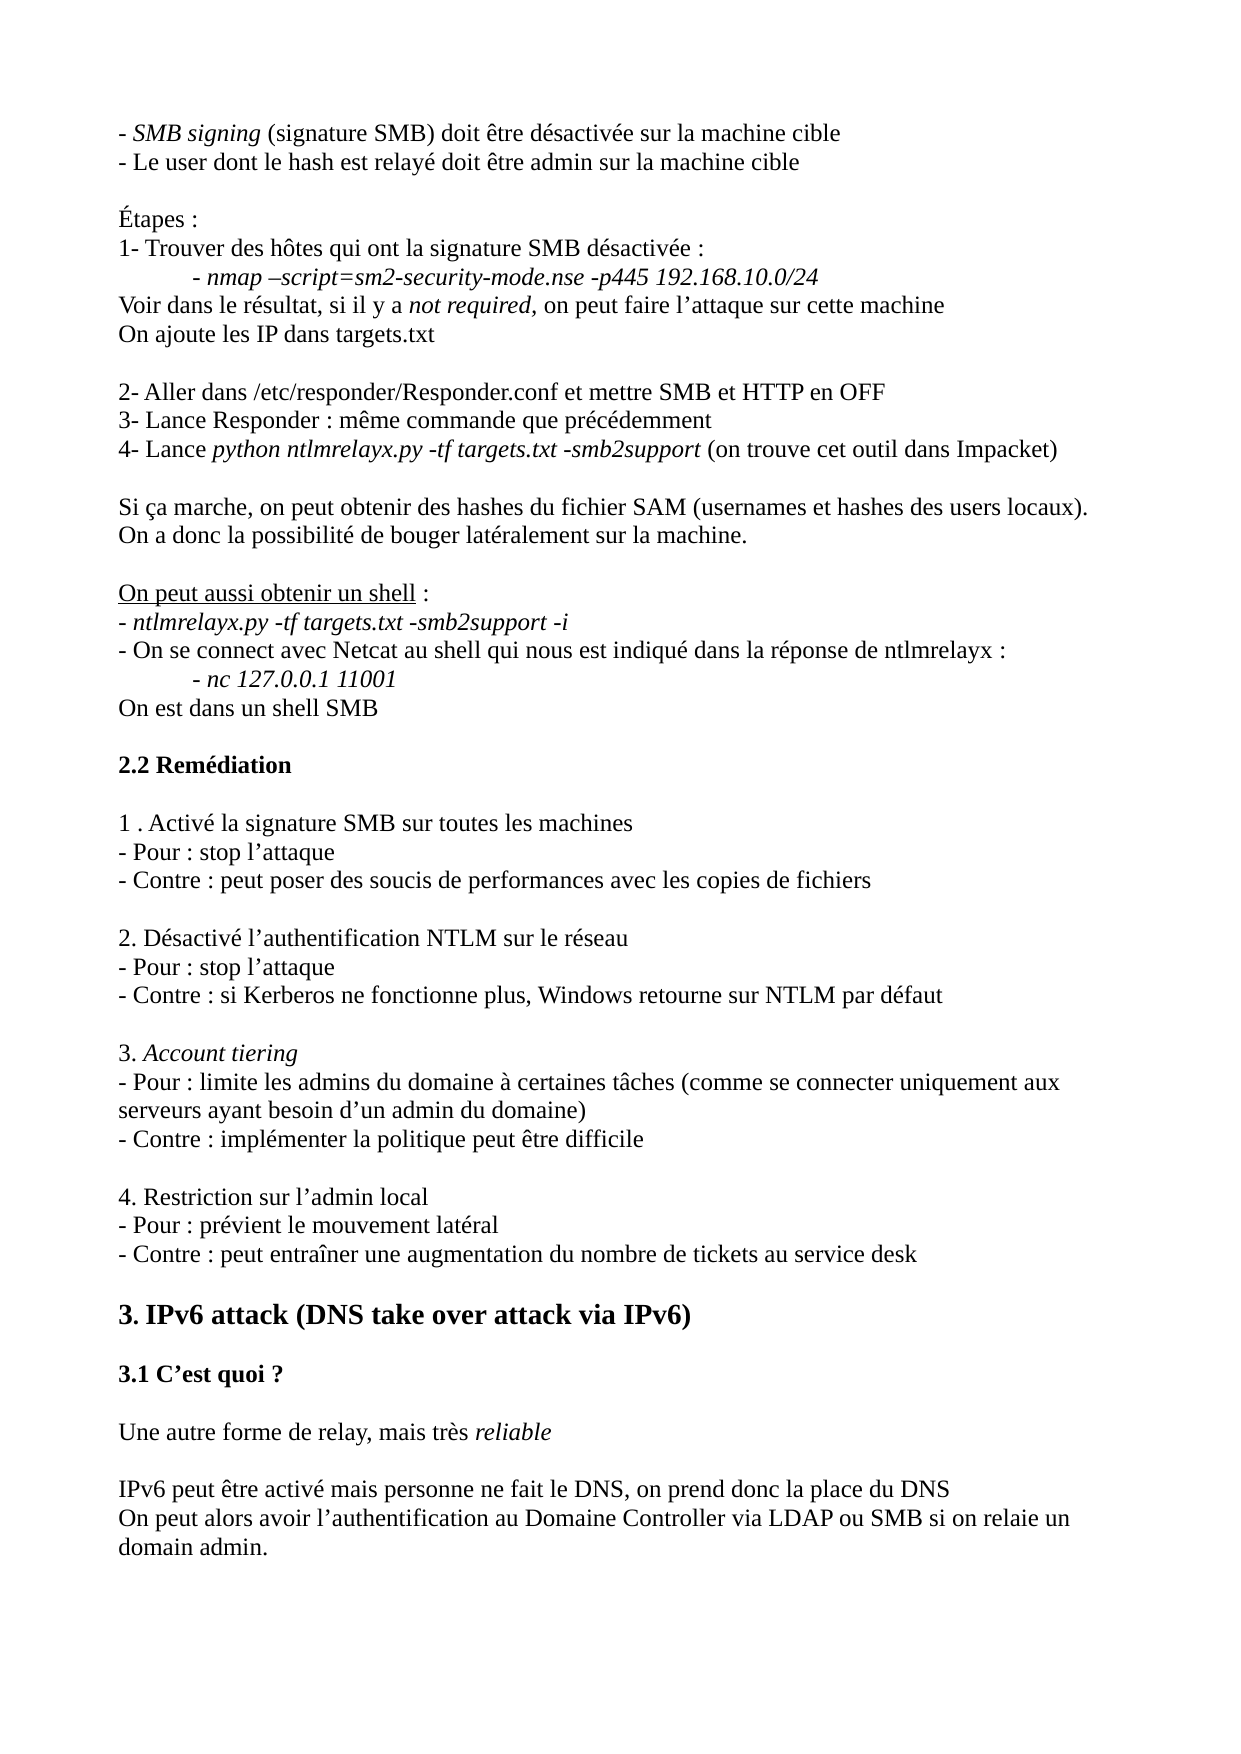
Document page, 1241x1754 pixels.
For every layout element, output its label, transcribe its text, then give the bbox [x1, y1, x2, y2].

text 4- Lance python ntlmrelayx.py -tf targets.txt -smb2support (on trouve cet outil dans Impacket) [118, 434, 1122, 463]
text IPv6 peut être activé mais personne ne fait le DNS, on prend donc la place du DNS [118, 1474, 1122, 1503]
text 2.2 Remédiation [118, 751, 1122, 779]
text Étapes : [118, 204, 1122, 233]
text Voir dans le résultat, si il y a not required, on peut faire l’attaque sur cette machine [118, 291, 1122, 319]
text 4. Restriction sur l’admin local [118, 1182, 1122, 1211]
text - On se connect avec Netcat au shell qui nous est indiqué dans la réponse de ntlmrelayx : [118, 636, 1122, 664]
text - SMB signing (signature SMB) doit être désactivée sur la machine cible [118, 118, 1122, 147]
text - Le user dont le hash est relayé doit être admin sur la machine cible [118, 147, 1122, 176]
text 1- Trouver des hôtes qui ont la signature SMB désactivée : [118, 233, 1122, 262]
text - Pour : prévient le mouvement latéral [118, 1211, 1122, 1239]
text - Contre : peut poser des soucis de performances avec les copies de fichiers [118, 866, 1122, 894]
text - Pour : stop l’attaque [118, 952, 1122, 981]
text On ajoute les IP dans targets.txt [118, 319, 1122, 348]
text - Contre : si Kerberos ne fonctionne plus, Windows retourne sur NTLM par défaut [118, 981, 1122, 1009]
text Une autre forme de relay, mais très reliable [118, 1417, 1122, 1445]
text On peut alors avoir l’authentification au Domaine Controller via LDAP ou SMB si on relaie un domain admin. [118, 1503, 1122, 1560]
text 3.1 C’est quoi ? [118, 1359, 1122, 1388]
text 3. Account tiering [118, 1038, 1122, 1067]
text - Pour : stop l’attaque [118, 837, 1122, 866]
text 3. IPv6 attack (DNS take over attack via IPv6) [118, 1297, 1122, 1330]
text - ntlmrelayx.py -tf targets.txt -smb2support -i [118, 607, 1122, 636]
text On est dans un shell SMB [118, 693, 1122, 722]
text 2. Désactivé l’authentification NTLM sur le réseau [118, 923, 1122, 952]
text - Pour : limite les admins du domaine à certaines tâches (comme se connecter uniquement aux serveurs ayant besoin d’un admin du domaine) [118, 1067, 1122, 1124]
text 1 . Activé la signature SMB sur toutes les machines [118, 808, 1122, 837]
text 3- Lance Responder : même commande que précédemment [118, 406, 1122, 434]
text On a donc la possibilité de bouger latéralement sur la machine. [118, 521, 1122, 549]
text On peut aussi obtenir un shell : [118, 578, 1122, 607]
text - nc 127.0.0.1 11001 [118, 664, 1122, 693]
text Si ça marche, on peut obtenir des hashes du fichier SAM (usernames et hashes des users locaux). [118, 492, 1122, 521]
text - Contre : peut entraîner une augmentation du nombre de tickets au service desk [118, 1239, 1122, 1268]
text 2- Aller dans /etc/responder/Responder.conf et mettre SMB et HTTP en OFF [118, 377, 1122, 406]
text - nmap –script=sm2-security-mode.nse -p445 192.168.10.0/24 [118, 262, 1122, 291]
text - Contre : implémenter la politique peut être difficile [118, 1124, 1122, 1153]
